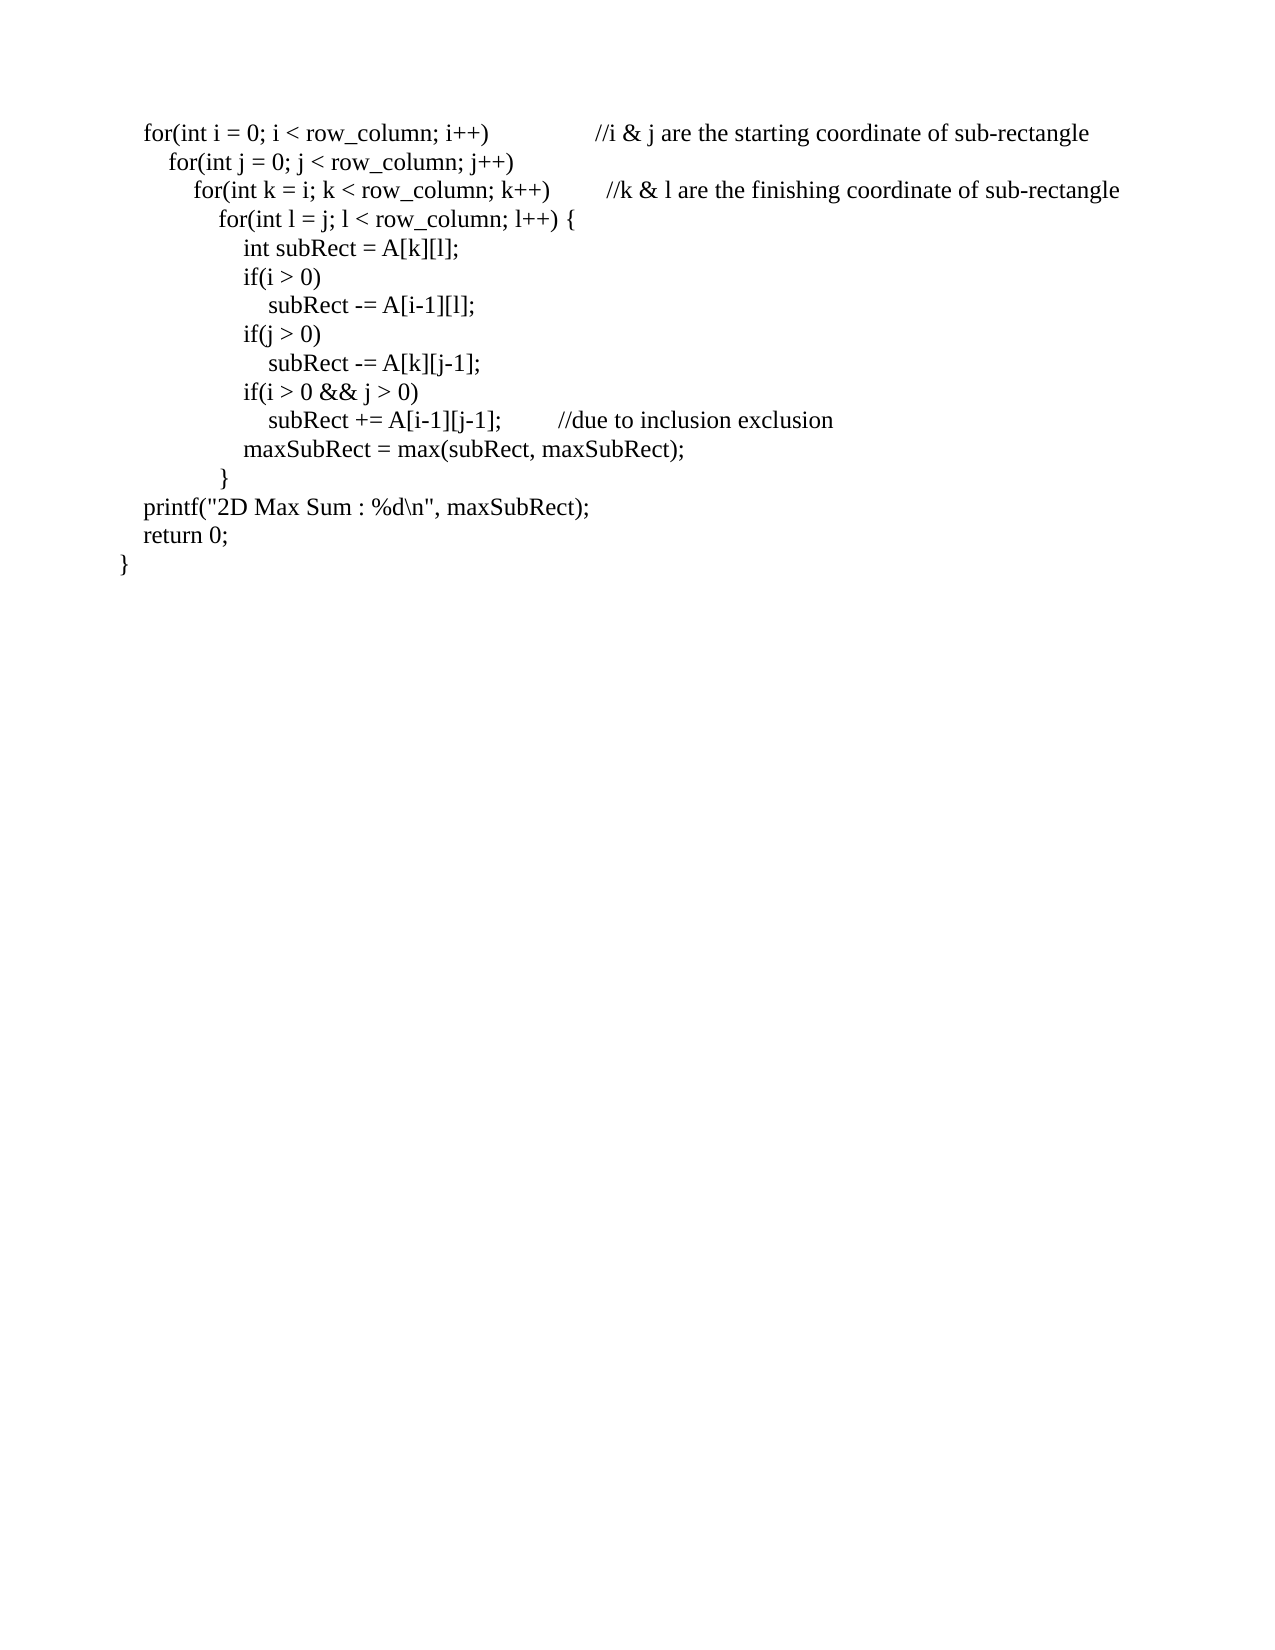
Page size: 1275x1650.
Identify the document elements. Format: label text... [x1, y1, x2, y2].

text subRect += A[i-1][j-1]; //due to inclusion exclusion [118, 406, 1157, 434]
text if(i > 0) [118, 262, 1157, 291]
text maxSubRect = max(subRect, maxSubRect); [118, 434, 1157, 463]
text } [118, 549, 1157, 578]
text for(int k = i; k < row_column; k++) //k & l are the finishing coordinate of sub-rectangle [118, 176, 1157, 204]
text if(i > 0 && j > 0) [118, 377, 1157, 406]
text int subRect = A[k][l]; [118, 233, 1157, 262]
text return 0; [118, 521, 1157, 549]
text printf("2D Max Sum : %d\n", maxSubRect); [118, 492, 1157, 521]
text subRect -= A[i-1][l]; [118, 291, 1157, 319]
text for(int j = 0; j < row_column; j++) [118, 147, 1157, 176]
text for(int i = 0; i < row_column; i++) //i & j are the starting coordinate of sub-rectangle [118, 118, 1157, 147]
text for(int l = j; l < row_column; l++) { [118, 204, 1157, 233]
text subRect -= A[k][j-1]; [118, 348, 1157, 377]
text } [118, 463, 1157, 492]
text if(j > 0) [118, 319, 1157, 348]
